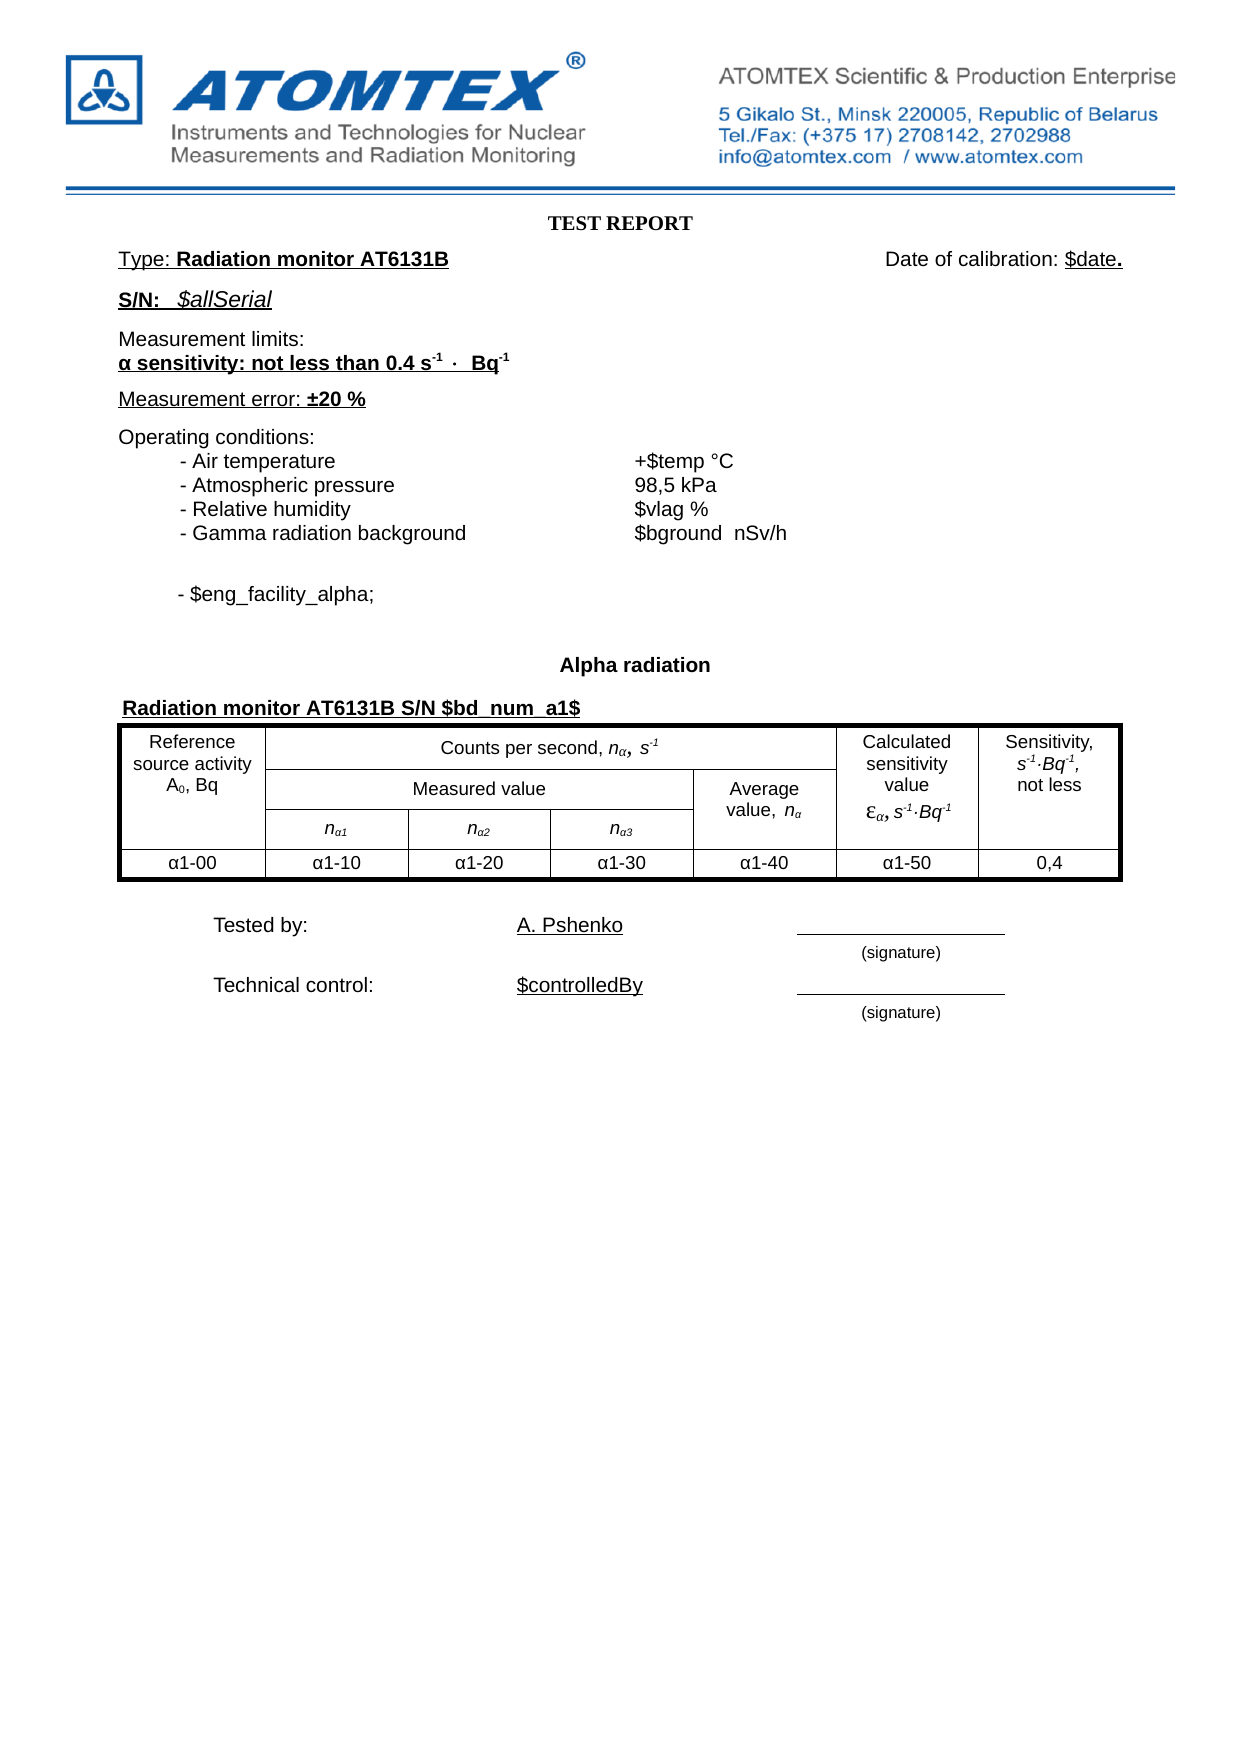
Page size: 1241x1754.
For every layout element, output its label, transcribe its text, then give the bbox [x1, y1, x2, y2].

table_cell Reference source activity A0, Bq [122, 728, 265, 849]
table_cell Sensitivity, s-1·Bq-1, not less [979, 728, 1118, 849]
table_cell Average value, nα [694, 770, 836, 849]
table_cell nα3 [551, 810, 693, 849]
text - Atmospheric pressure 98,5 kPa [179, 473, 1122, 497]
text - Air temperature +$temp °C [179, 449, 1122, 473]
text - Gamma radiation background $bground nSv/h [179, 521, 1122, 544]
table_cell [771, 970, 1031, 1000]
table_cell α1-30 [551, 850, 693, 877]
text Operating conditions: [118, 425, 1122, 449]
text S/N: $allSerial [118, 286, 1122, 312]
text α sensitivity: not less than 0.4 s-1  Bq-1 [118, 350, 1122, 374]
table_cell (signature) [771, 940, 1031, 970]
text - $eng_facility_alpha; [118, 582, 1122, 606]
text Measurement error: ±20 % [118, 386, 1122, 410]
text Measurement limits: [118, 326, 1122, 350]
table_cell [514, 940, 771, 970]
table_cell $controlledBy [514, 970, 771, 1000]
table_cell α1-10 [266, 850, 408, 877]
table_cell [210, 940, 514, 970]
table_cell [210, 1000, 514, 1030]
table_cell Measured value [266, 770, 693, 809]
table_cell nα1 [266, 810, 408, 849]
table_cell (signature) [771, 1000, 1031, 1030]
table_cell [514, 1000, 771, 1030]
table_cell Calculated sensitivity value εα, s-1·Bq-1 [837, 728, 978, 849]
table_cell 0,4 [979, 850, 1118, 877]
text TEST REPORT [118, 211, 1122, 235]
table_header [771, 910, 1031, 940]
text Alpha radiation [118, 653, 1122, 677]
text - Relative humidity $vlag % [179, 497, 1122, 521]
table_header Tested by: [210, 910, 514, 940]
table_cell α1-00 [122, 850, 265, 877]
table_cell Counts per second, nα, s-1 [266, 728, 836, 769]
table_cell α1-50 [837, 850, 978, 877]
table_cell α1-40 [694, 850, 836, 877]
table_cell nα2 [409, 810, 550, 849]
table_cell α1-20 [409, 850, 550, 877]
table_header A. Pshenko [514, 910, 771, 940]
table_cell Technical control: [210, 970, 514, 1000]
table_header Radiation monitor AT6131B S/N $bd_num_a1$ [119, 677, 1121, 723]
text Type: Radiation monitor AT6131B Date of calibration: $date. [118, 247, 1122, 271]
